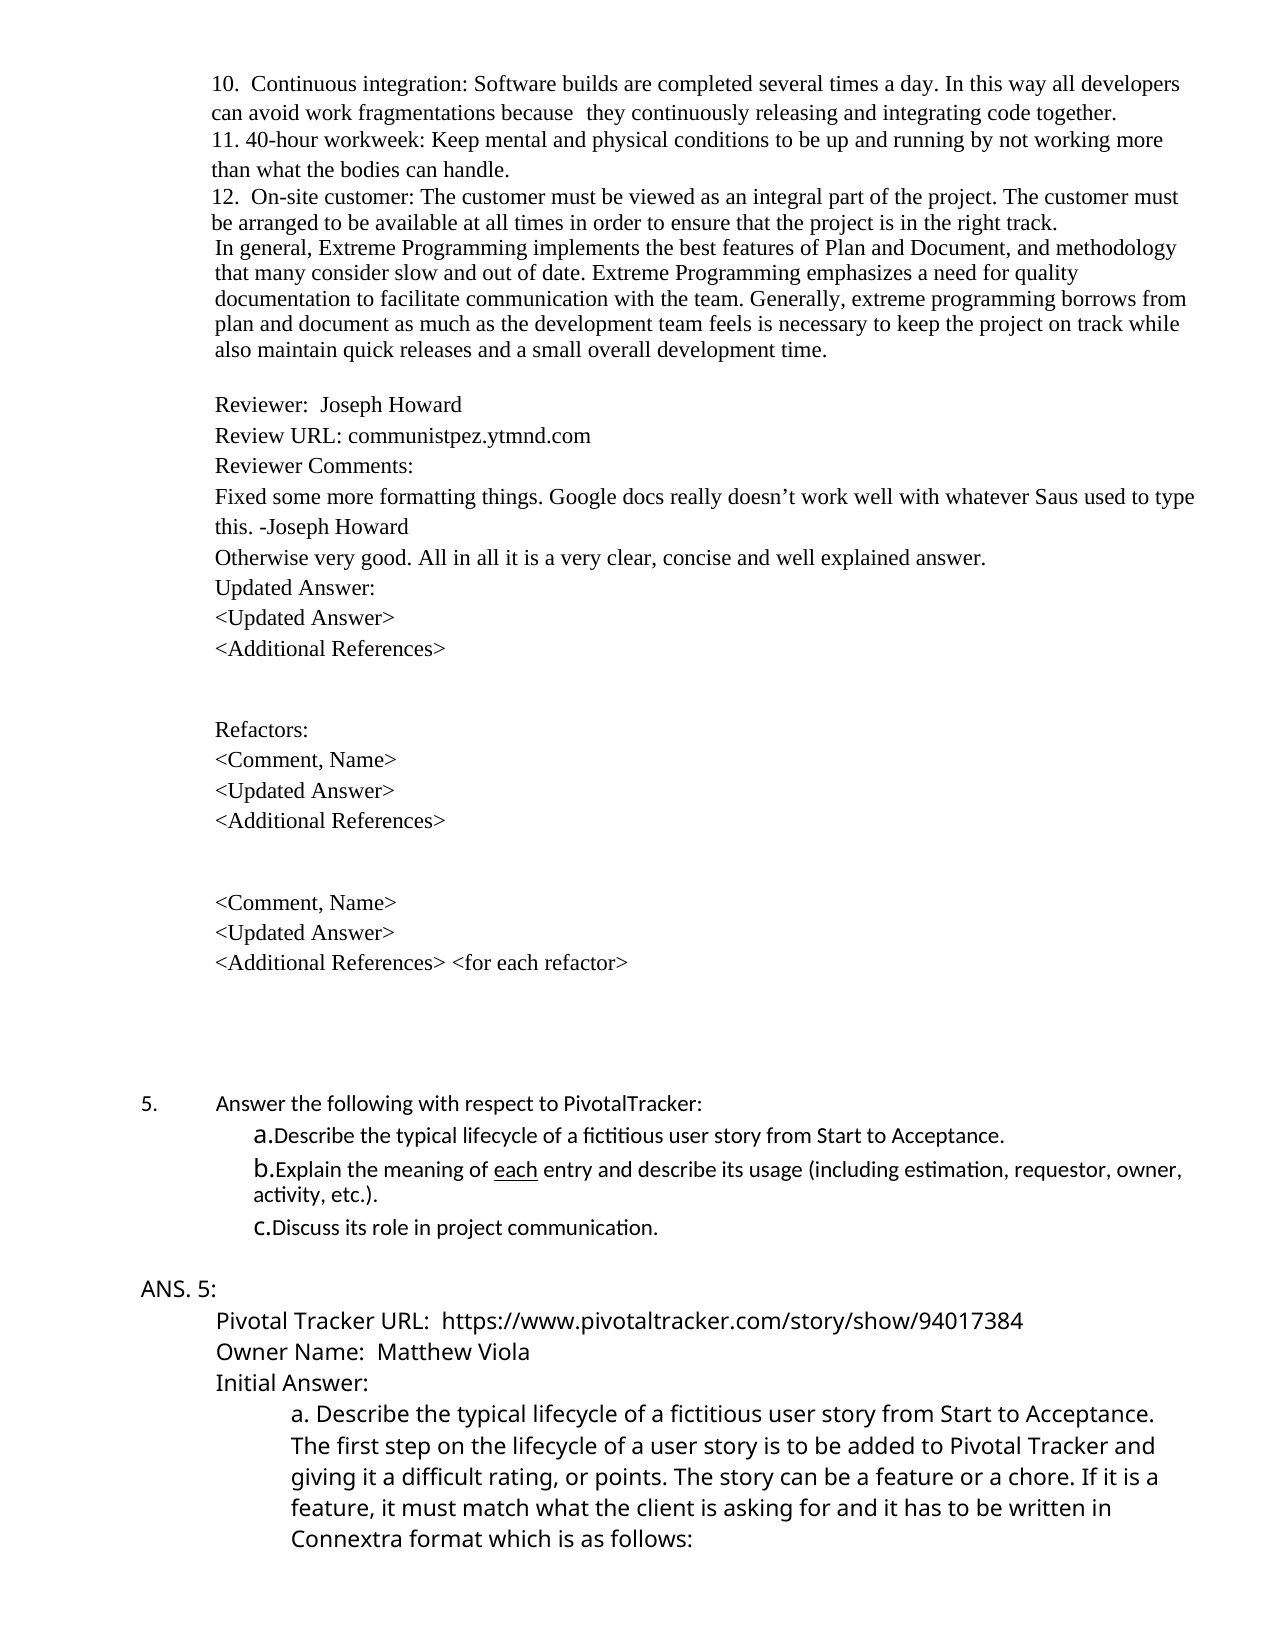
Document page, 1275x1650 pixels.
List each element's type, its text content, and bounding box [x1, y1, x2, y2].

text Reviewer Comments: [214, 453, 1204, 479]
text <Additional References> [214, 636, 1204, 661]
text Reviewer: Joseph Howard [214, 392, 1204, 418]
text <Updated Answer> [214, 605, 1204, 631]
text 10. Continuous integration: Software builds are completed several times a day. In this way all developers can avoid work fragmentations because they continuously releasing and integrating code together. [211, 71, 1204, 127]
text Fixed some more formatting things. Google docs really doesn’t work well with whatever Saus used to type this. -Joseph Howard [214, 484, 1204, 539]
text ANS. 5: [141, 1273, 1204, 1305]
text Owner Name: Matthew Viola [141, 1336, 1204, 1367]
text 5. Answer the following with respect to PivotalTracker: [141, 1094, 1204, 1117]
text a. Describe the typical lifecycle of a fictitious user story from Start to Acceptance. [216, 1398, 1204, 1430]
text Refactors: [214, 717, 1204, 742]
text <Updated Answer> [214, 778, 1204, 803]
text <Additional References> <for each refactor> [214, 950, 1204, 976]
list Explain the meaning of each entry and describe its usage (including estimation, requestor, owner, activity, etc.). [141, 1151, 1204, 1208]
text Otherwise very good. All in all it is a very clear, concise and well explained answer. [214, 544, 1204, 570]
text <Comment, Name> [214, 889, 1204, 915]
text Connextra format which is as follows: [216, 1523, 1204, 1555]
text Pivotal Tracker URL: https://www.pivotaltracker.com/story/show/94017384 [141, 1305, 1204, 1336]
text In general, Extreme Programming implements the best features of Plan and Document, and methodology that many consider slow and out of date. Extreme Programming emphasizes a need for quality documentation to facilitate communication with the team. Generally, extreme programming borrows from plan and document as much as the development team feels is necessary to keep the project on track while also maintain quick releases and a small overall development time. [214, 235, 1204, 362]
list Discuss its role in project communication. [141, 1208, 1204, 1242]
text feature, it must match what the client is asking for and it has to be written in [216, 1492, 1204, 1523]
list Describe the typical lifecycle of a fictitious user story from Start to Acceptance. [141, 1117, 1204, 1151]
text 11. 40-hour workweek: Keep mental and physical conditions to be up and running by not working more than what the bodies can handle. [211, 127, 1204, 184]
text 12. On-site customer: The customer must be viewed as an integral part of the project. The customer must be arranged to be available at all times in order to ensure that the project is in the right track. [211, 184, 1204, 235]
text Initial Answer: [141, 1367, 1204, 1398]
text Updated Answer: [214, 575, 1204, 600]
text The first step on the lifecycle of a user story is to be added to Pivotal Tracker and [216, 1430, 1204, 1461]
text giving it a difficult rating, or points. The story can be a feature or a chore. If it is a [216, 1461, 1204, 1492]
text <Comment, Name> [214, 747, 1204, 773]
text Review URL: communistpez.ytmnd.com [214, 423, 1204, 448]
text <Updated Answer> [214, 920, 1204, 945]
text <Additional References> [214, 808, 1204, 834]
